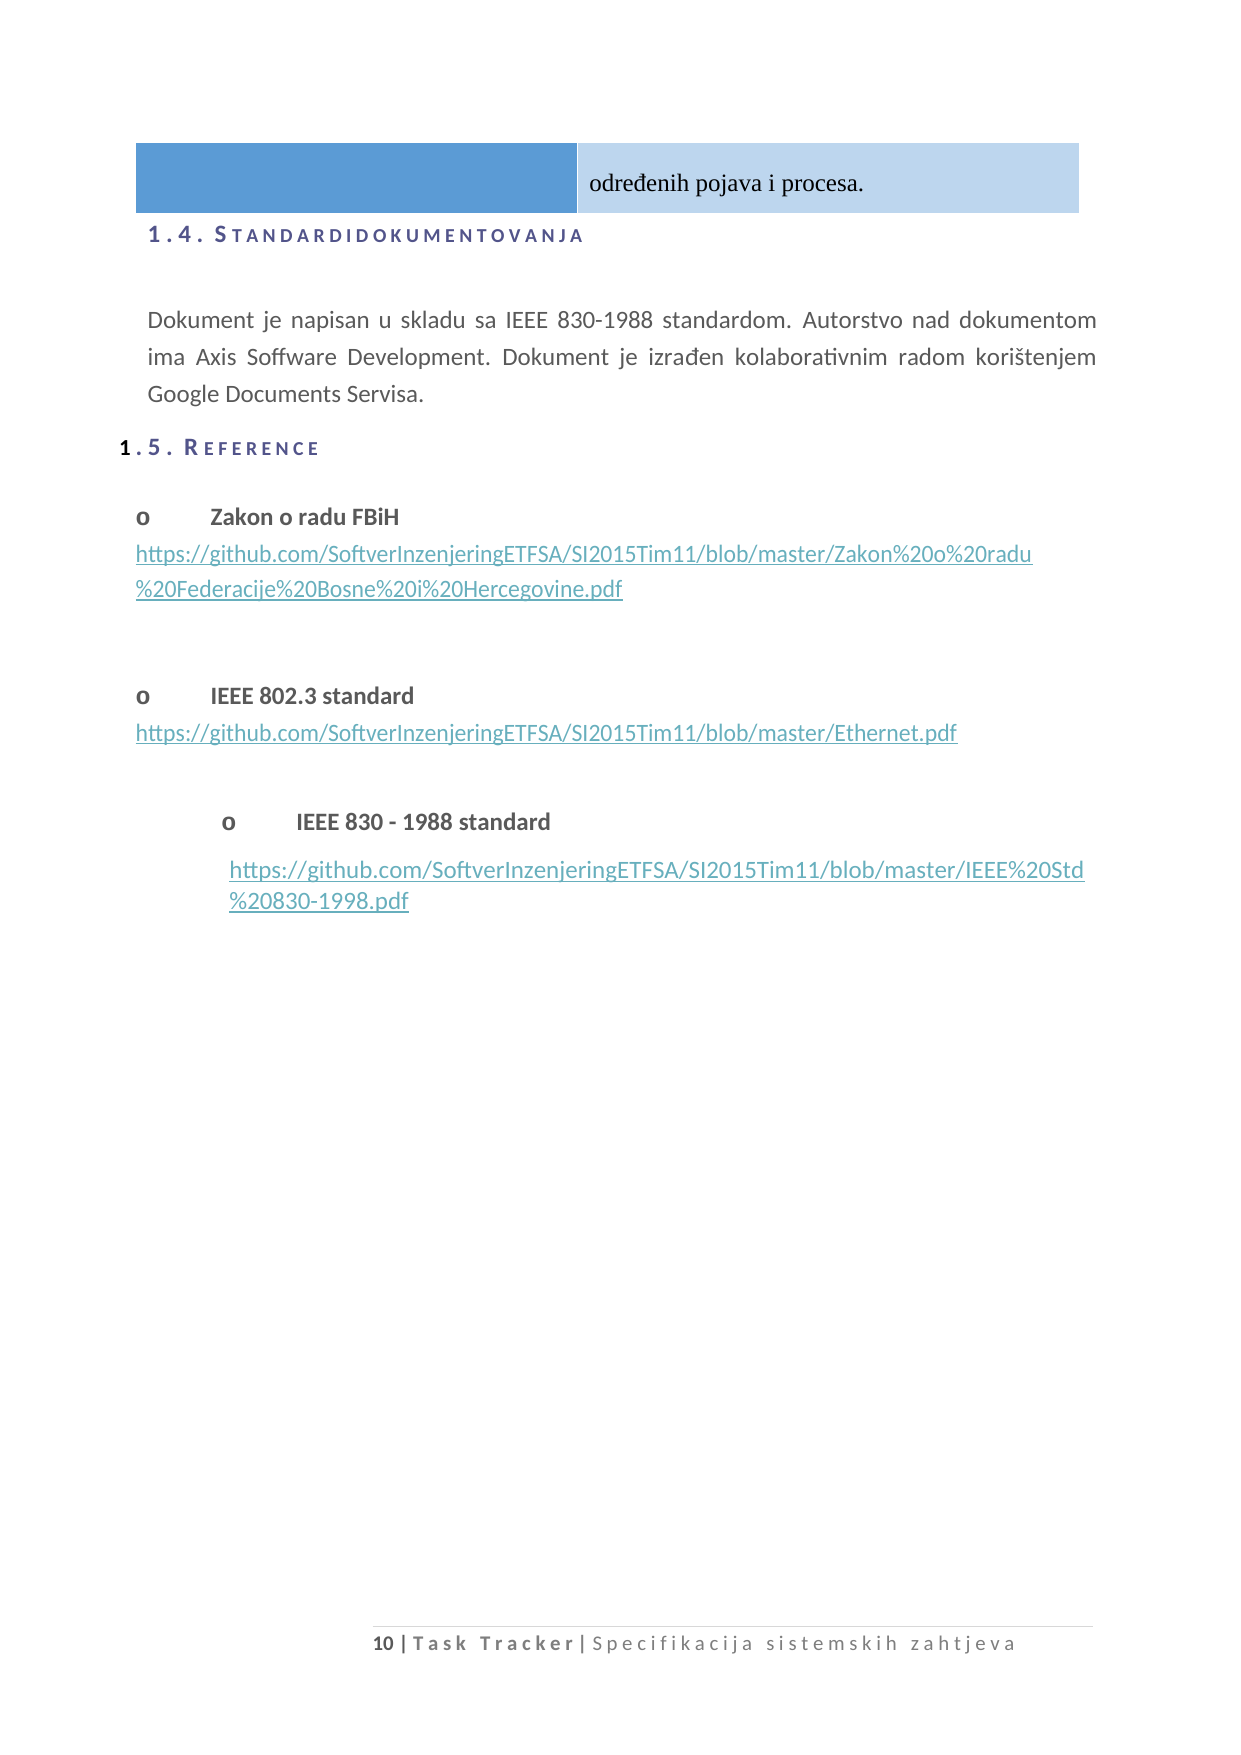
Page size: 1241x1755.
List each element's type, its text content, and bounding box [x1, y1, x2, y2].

list . 5 . R E F E R E N C E [119, 431, 1107, 462]
text https://github.com/SoftverInzenjeringETFSA/SI2015Tim11/blob/master/IEEE%20Std%20830-1998.pdf [229, 854, 1107, 916]
list Zakon o radu FBiH https://github.com/SoftverInzenjeringETFSA/SI2015Tim11/blob/master/Zakon%20o%20radu%20Federacije%20Bosne%20i%20Hercegovine.pdf [135, 501, 1088, 604]
text 1 . 4 . S T A N D A R D I D O K U M E N T O V A N J A [147, 218, 1107, 249]
table_cell [136, 143, 577, 213]
subtitle IEEE 830 - 1988 standard [221, 806, 1107, 838]
text Dokument je napisan u skladu sa IEEE 830-1988 standardom. Autorstvo nad dokumentom ima Axis Soffware Development. Dokument je izrađen kolaborativnim radom korištenjem Google Documents Servisa. [147, 305, 1097, 408]
list IEEE 802.3 standard https://github.com/SoftverInzenjeringETFSA/SI2015Tim11/blob/master/Ethernet.pdf [135, 680, 1086, 747]
table_cell određenih pojava i procesa. [578, 143, 1079, 213]
